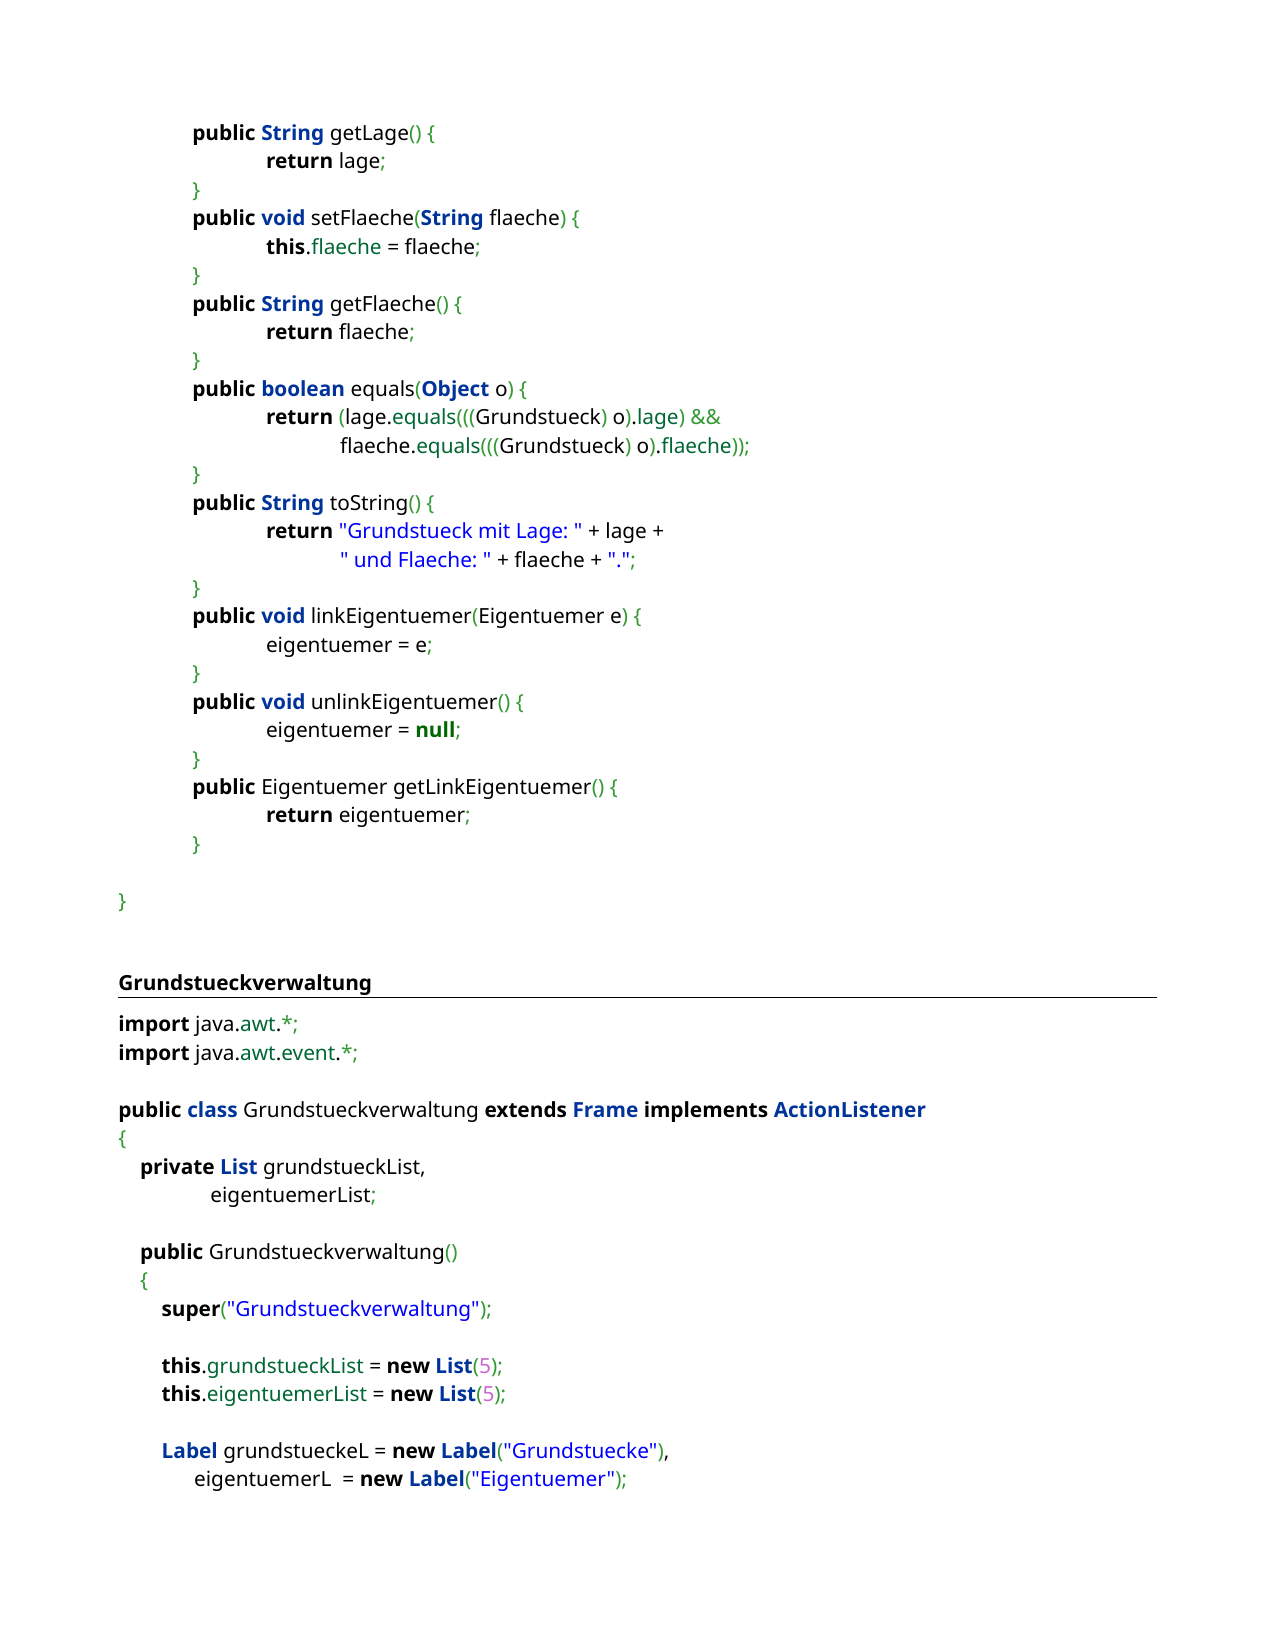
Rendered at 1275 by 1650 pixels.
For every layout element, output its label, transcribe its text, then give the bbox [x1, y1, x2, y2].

text { [118, 1123, 1157, 1152]
text } [118, 573, 1157, 602]
text return eigentuemer; [118, 801, 1157, 829]
text eigentuemerList; [118, 1180, 1157, 1209]
text super("Grundstueckverwaltung"); [118, 1294, 1157, 1322]
text eigentuemer = null; [118, 715, 1157, 744]
text } [118, 459, 1157, 488]
text this.flaeche = flaeche; [118, 232, 1157, 260]
text Label grundstueckeL = new Label("Grundstuecke"), [118, 1436, 1157, 1464]
text public boolean equals(Object o) { [118, 374, 1157, 402]
text { [118, 1266, 1157, 1294]
text } [118, 658, 1157, 687]
text private List grundstueckList, [118, 1152, 1157, 1180]
text flaeche.equals(((Grundstueck) o).flaeche)); [118, 431, 1157, 459]
text public class Grundstueckverwaltung extends Frame implements ActionListener [118, 1095, 1157, 1123]
text public String getFlaeche() { [118, 289, 1157, 317]
text } [118, 744, 1157, 772]
text return lage; [118, 147, 1157, 175]
text } [118, 175, 1157, 203]
text eigentuemerL = new Label("Eigentuemer"); [118, 1464, 1157, 1493]
text this.grundstueckList = new List(5); [118, 1351, 1157, 1379]
text } [118, 346, 1157, 374]
text return flaeche; [118, 317, 1157, 346]
text public Eigentuemer getLinkEigentuemer() { [118, 772, 1157, 801]
text public void setFlaeche(String flaeche) { [118, 203, 1157, 232]
text } [118, 829, 1157, 857]
text eigentuemer = e; [118, 630, 1157, 658]
text public Grundstueckverwaltung() [118, 1237, 1157, 1266]
text public void linkEigentuemer(Eigentuemer e) { [118, 602, 1157, 630]
text import java.awt.*; [118, 1009, 1157, 1038]
text public void unlinkEigentuemer() { [118, 687, 1157, 715]
text return "Grundstueck mit Lage: " + lage + [118, 516, 1157, 545]
subtitle Grundstueckverwaltung [118, 968, 1157, 997]
text this.eigentuemerList = new List(5); [118, 1379, 1157, 1408]
text } [118, 260, 1157, 289]
text public String toString() { [118, 488, 1157, 516]
text } [118, 886, 1157, 914]
text " und Flaeche: " + flaeche + "."; [118, 545, 1157, 573]
text return (lage.equals(((Grundstueck) o).lage) && [118, 402, 1157, 431]
text public String getLage() { [118, 118, 1157, 147]
text import java.awt.event.*; [118, 1038, 1157, 1066]
